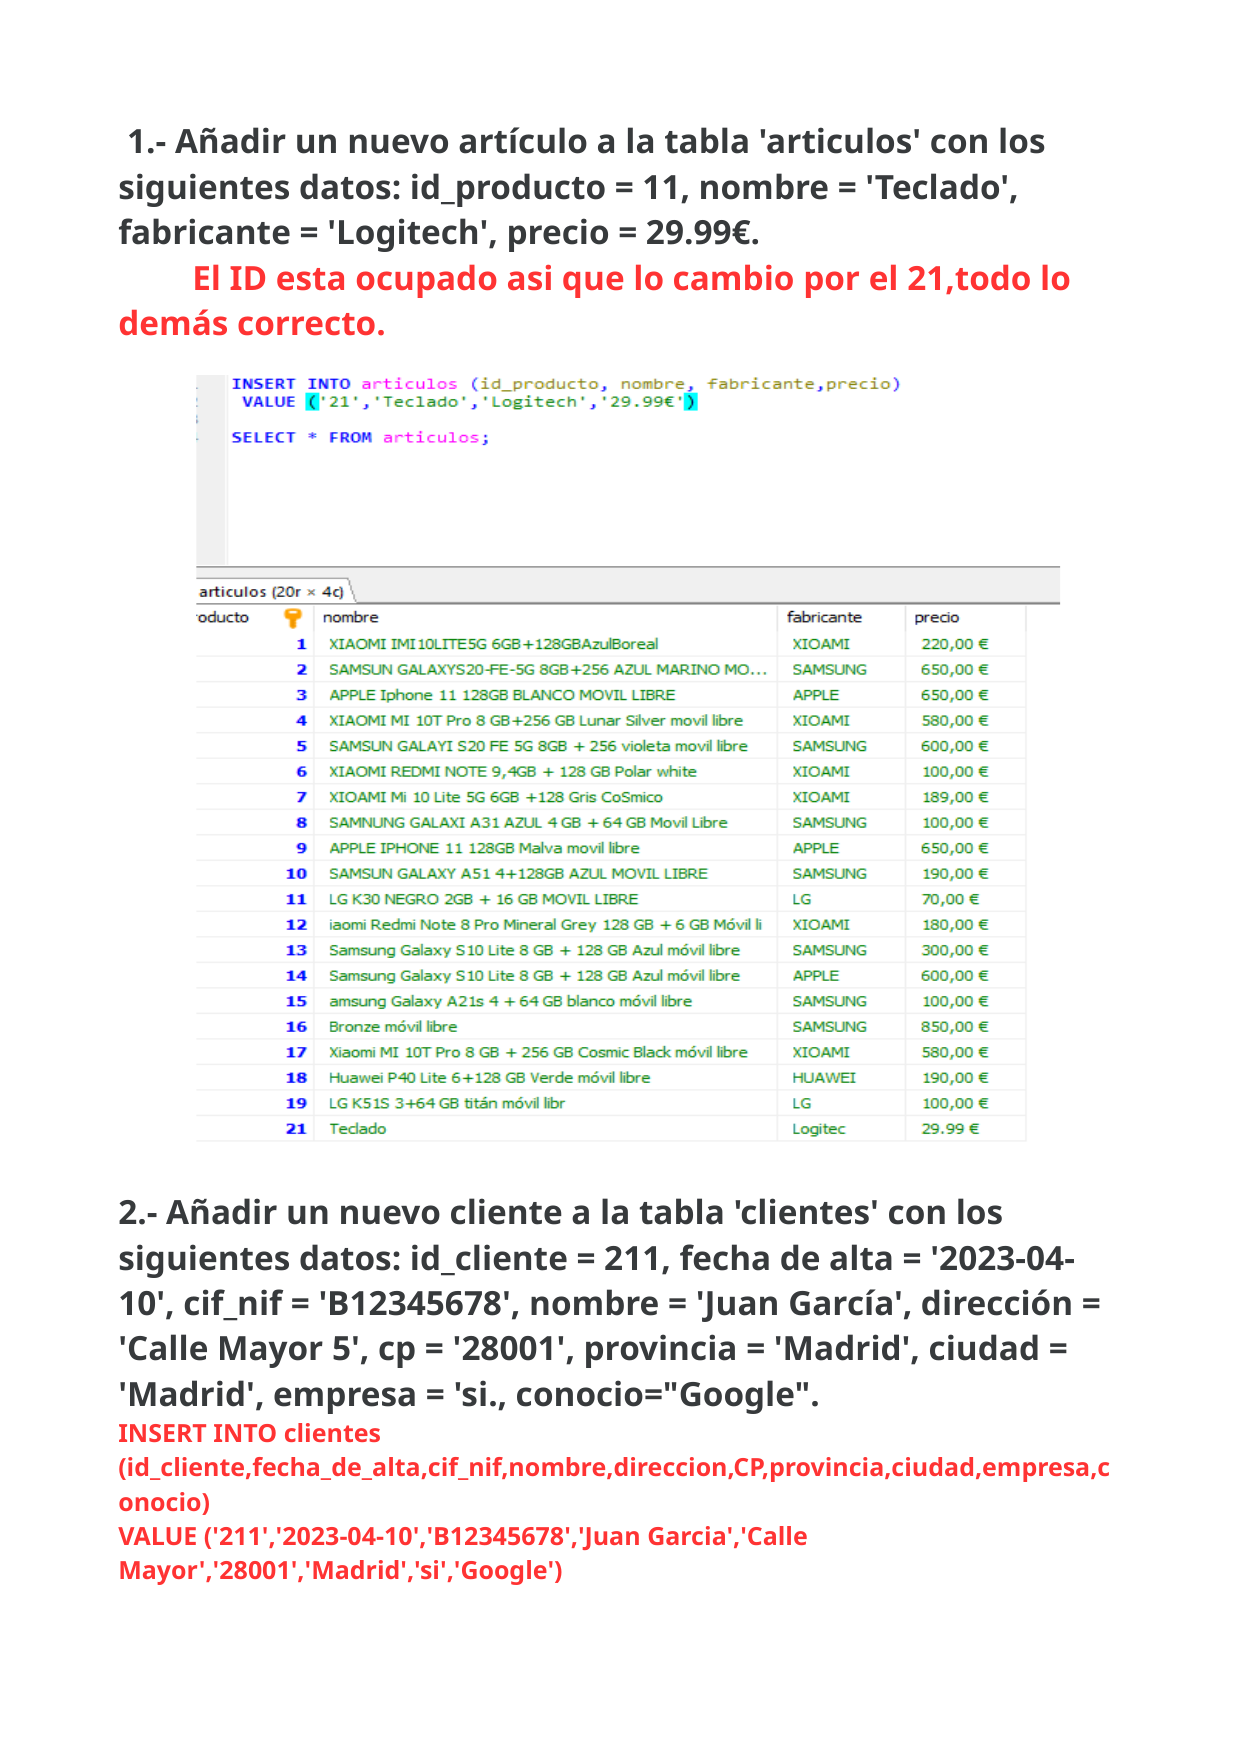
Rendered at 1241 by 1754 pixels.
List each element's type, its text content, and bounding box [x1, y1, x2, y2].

text 1.- Añadir un nuevo artículo a la tabla 'articulos' con los siguientes datos: id_producto = 11, nombre = 'Teclado', fabricante = 'Logitech', precio = 29.99€. [118, 118, 1122, 254]
text 2.- Añadir un nuevo cliente a la tabla 'clientes' con los siguientes datos: id_cliente = 211, fecha de alta = '2023-04-10', cif_nif = 'B12345678', nombre = 'Juan García', dirección = 'Calle Mayor 5', cp = '28001', provincia = 'Madrid', ciudad = 'Madrid', empresa = 'si., conocio="Google". [118, 1189, 1122, 1416]
text INSERT INTO clientes (id_cliente,fecha_de_alta,cif_nif,nombre,direccion,CP,provincia,ciudad,empresa,conocio) [118, 1416, 1122, 1518]
text VALUE ('211','2023-04-10','B12345678','Juan Garcia','Calle Mayor','28001','Madrid','si','Google') [118, 1518, 1122, 1586]
picture [196, 375, 1061, 1157]
text El ID esta ocupado asi que lo cambio por el 21,todo lo demás correcto. [118, 254, 1122, 345]
